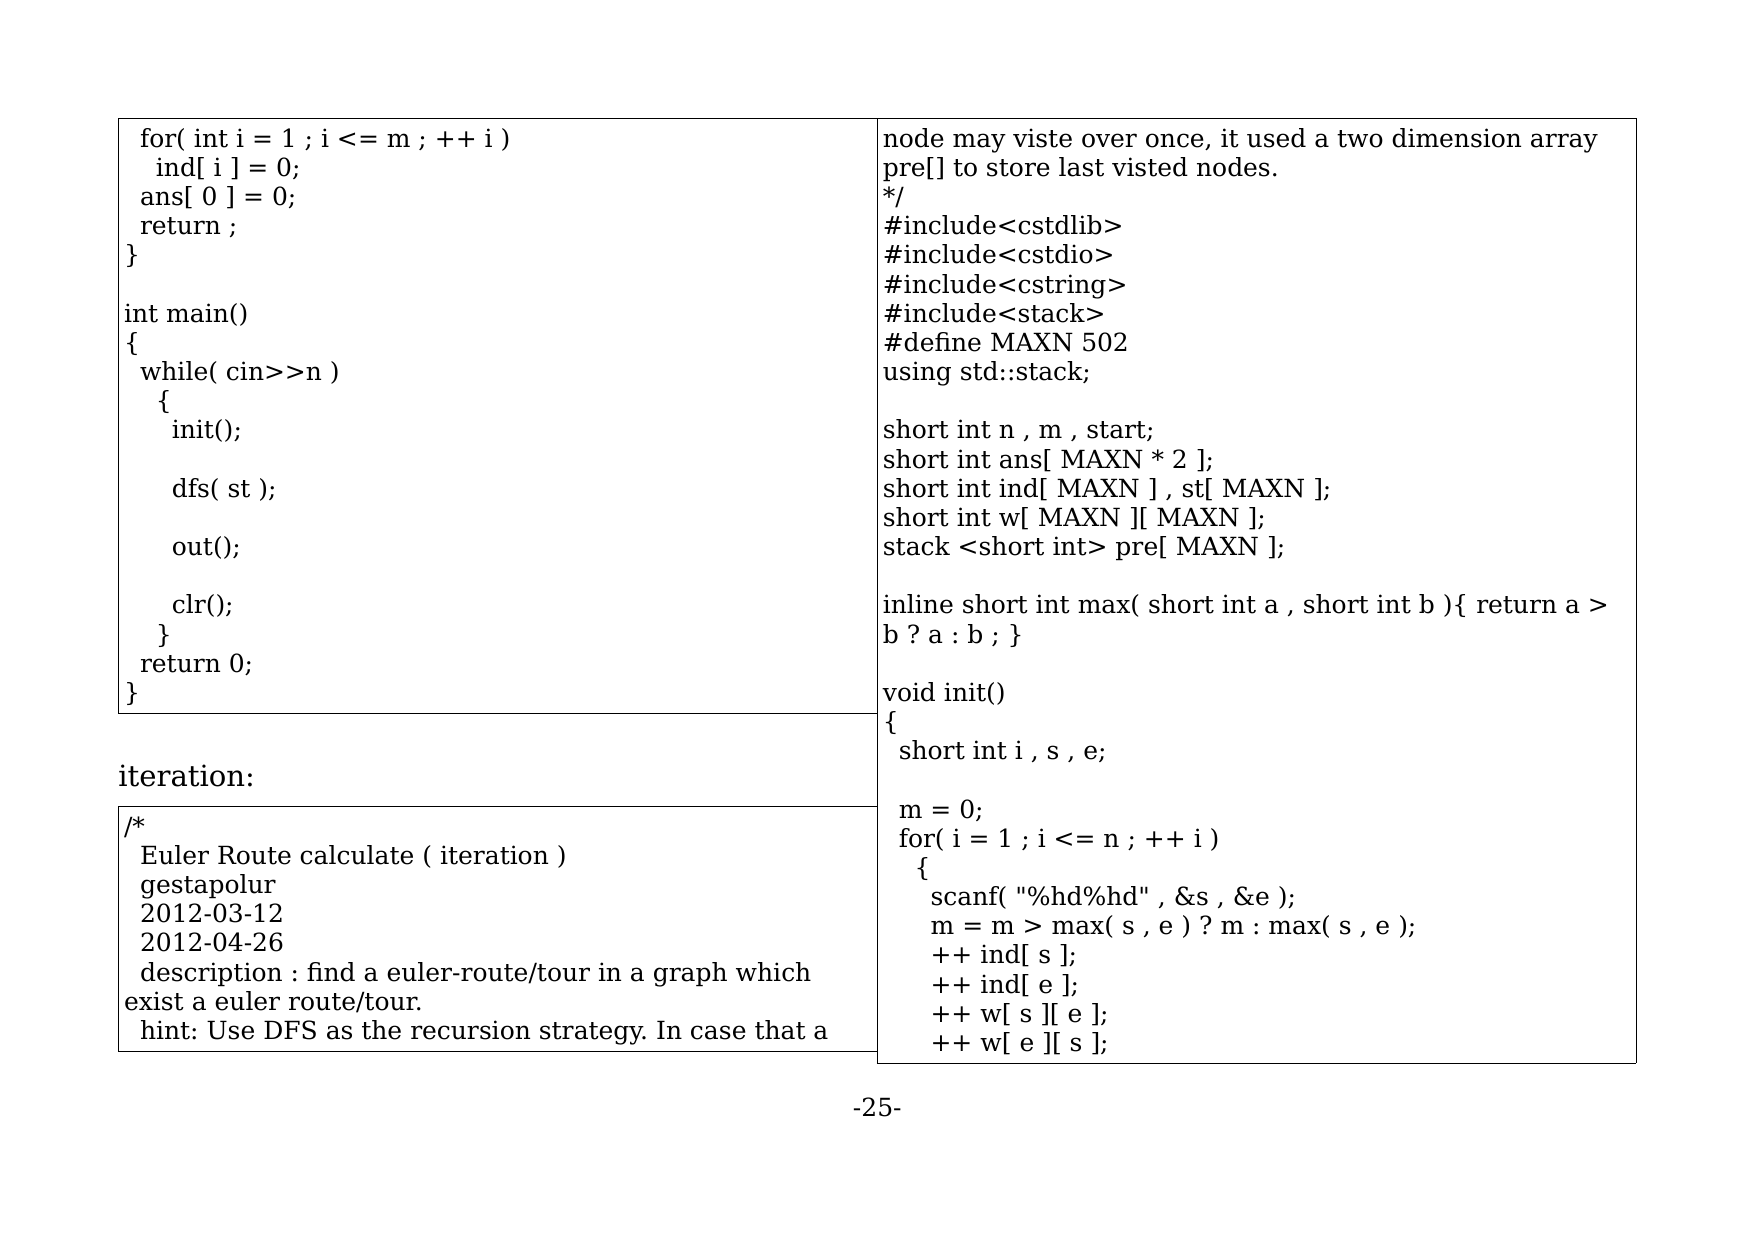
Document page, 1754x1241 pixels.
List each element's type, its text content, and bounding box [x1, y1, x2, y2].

table_header node may viste over once, it used a two dimension array pre[] to store last visted nodes. */ #include<cstdlib> #include<cstdio> #include<cstring> #include<stack> #define MAXN 502 using std::stack; short int n , m , start; short int ans[ MAXN * 2 ]; short int ind[ MAXN ] , st[ MAXN ]; short int w[ MAXN ][ MAXN ]; stack <short int> pre[ MAXN ]; inline short int max( short int a , short int b ){ return a > b ? a : b ; } void init() { short int i , s , e; m = 0; for( i = 1 ; i <= n ; ++ i ) { scanf( "%hd%hd" , &s , &e ); m = m > max( s , e ) ? m : max( s , e ); ++ ind[ s ]; ++ ind[ e ]; ++ w[ s ][ e ]; ++ w[ e ][ s ]; [878, 119, 1636, 1063]
table_header /* Euler Route calculate ( iteration ) gestapolur 2012-03-12 2012-04-26 description : find a euler-route/tour in a graph which exist a euler route/tour. hint: Use DFS as the recursion strategy. In case that a [119, 807, 877, 1051]
text iteration: [118, 759, 877, 793]
table_header for( int i = 1 ; i <= m ; ++ i ) ind[ i ] = 0; ans[ 0 ] = 0; return ; } int main() { while( cin>>n ) { init(); dfs( st ); out(); clr(); } return 0; } [119, 119, 877, 713]
